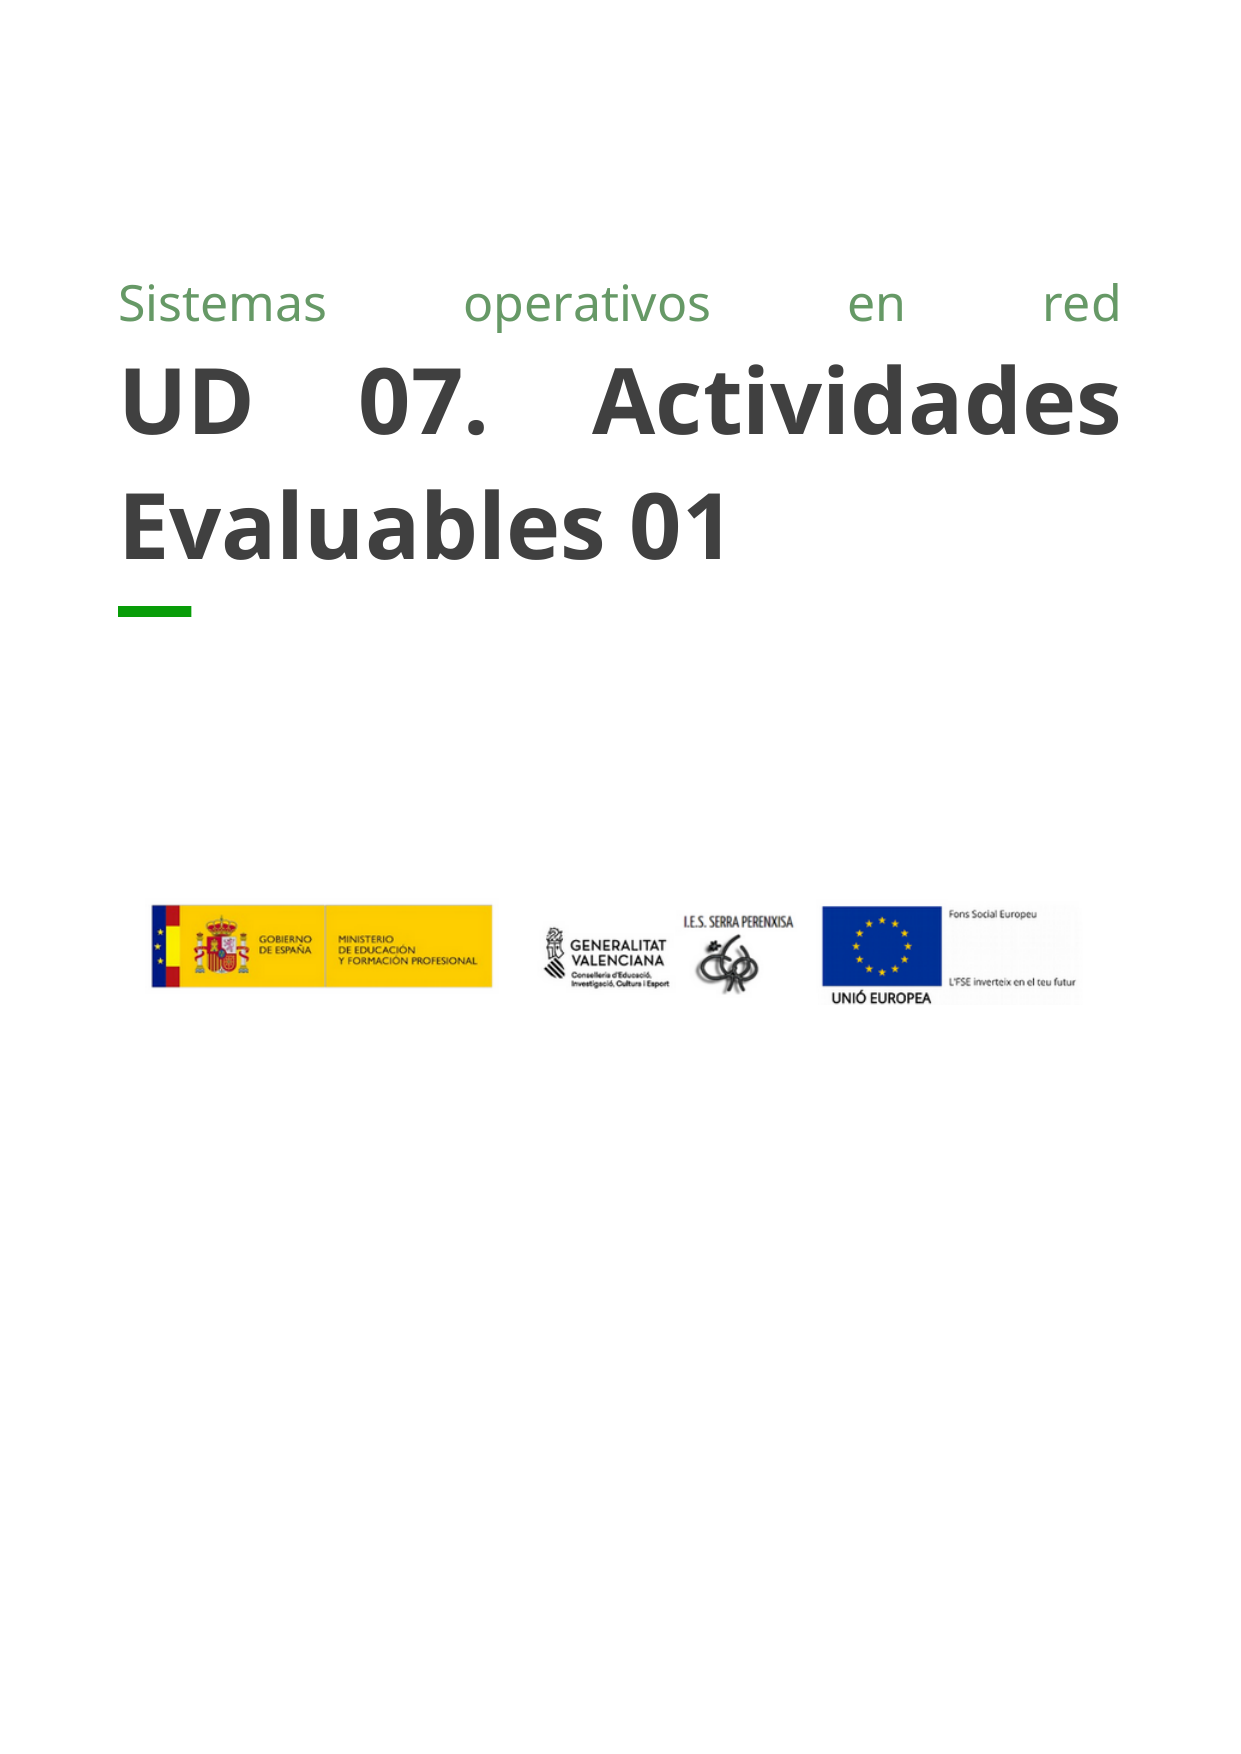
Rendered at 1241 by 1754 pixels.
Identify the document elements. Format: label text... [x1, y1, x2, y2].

title Sistemas operativos en red UD 07. Actividades Evaluables 01 [118, 268, 1122, 586]
picture [118, 885, 1123, 1005]
picture [118, 606, 192, 617]
